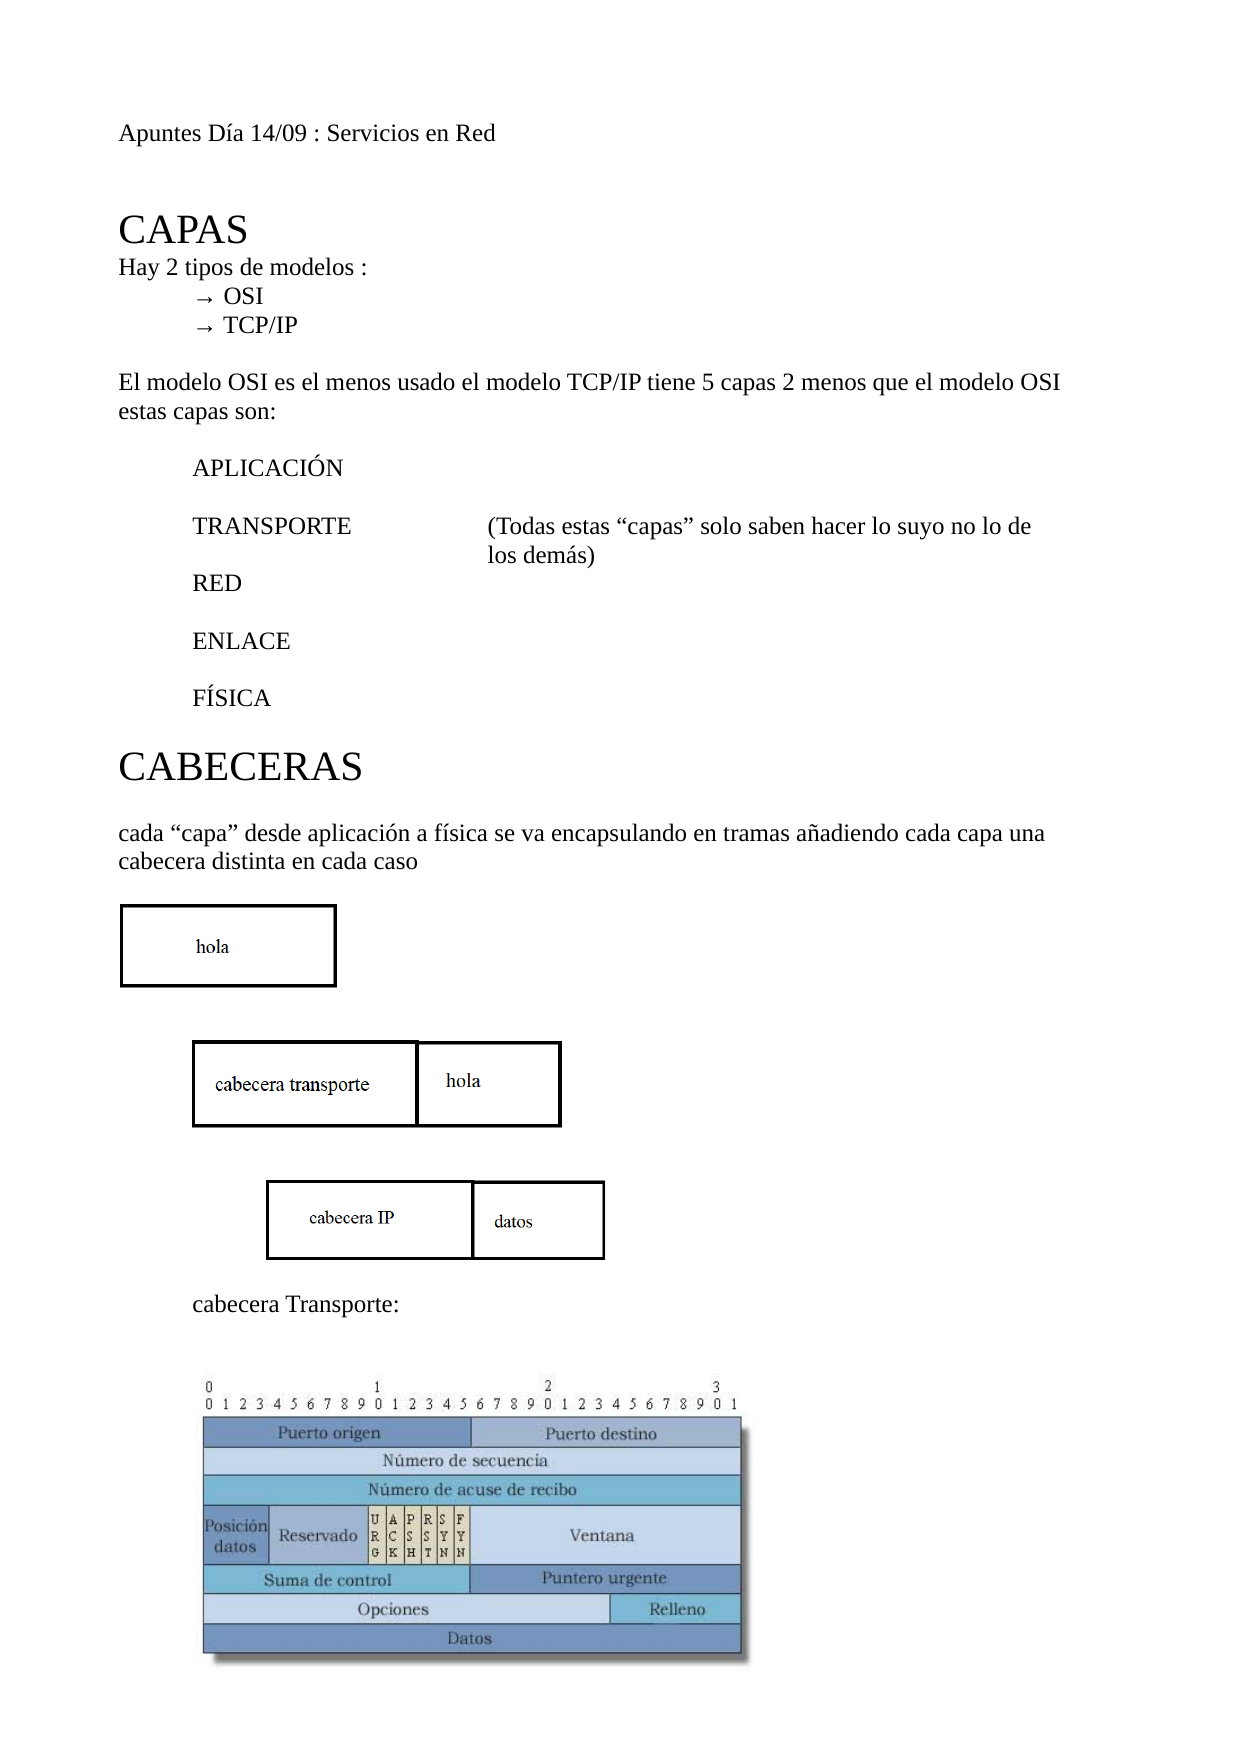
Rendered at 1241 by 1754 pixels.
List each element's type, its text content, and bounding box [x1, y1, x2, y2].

text RED [118, 568, 1122, 597]
picture [118, 903, 338, 988]
text CAPAS [118, 204, 1122, 252]
picture [195, 1373, 762, 1679]
text CABECERAS [118, 741, 1122, 789]
text los demás) [118, 540, 1122, 568]
text estas capas son: [118, 396, 1122, 453]
text Hay 2 tipos de modelos : [118, 252, 1122, 281]
picture [192, 1040, 563, 1128]
text → OSI [118, 281, 1122, 310]
text cada “capa” desde aplicación a física se va encapsulando en tramas añadiendo cada capa una cabecera distinta en cada caso [118, 818, 1122, 875]
text TRANSPORTE (Todas estas “capas” solo saben hacer lo suyo no lo de [118, 511, 1122, 540]
text cabecera Transporte: [118, 1289, 1122, 1318]
text APLICACIÓN [118, 453, 1122, 482]
text → TCP/IP [118, 310, 1122, 338]
picture [265, 1179, 606, 1261]
text FÍSICA [118, 683, 1122, 712]
text El modelo OSI es el menos usado el modelo TCP/IP tiene 5 capas 2 menos que el modelo OSI [118, 367, 1122, 396]
text ENLACE [118, 626, 1122, 655]
text Apuntes Día 14/09 : Servicios en Red [118, 118, 1122, 147]
